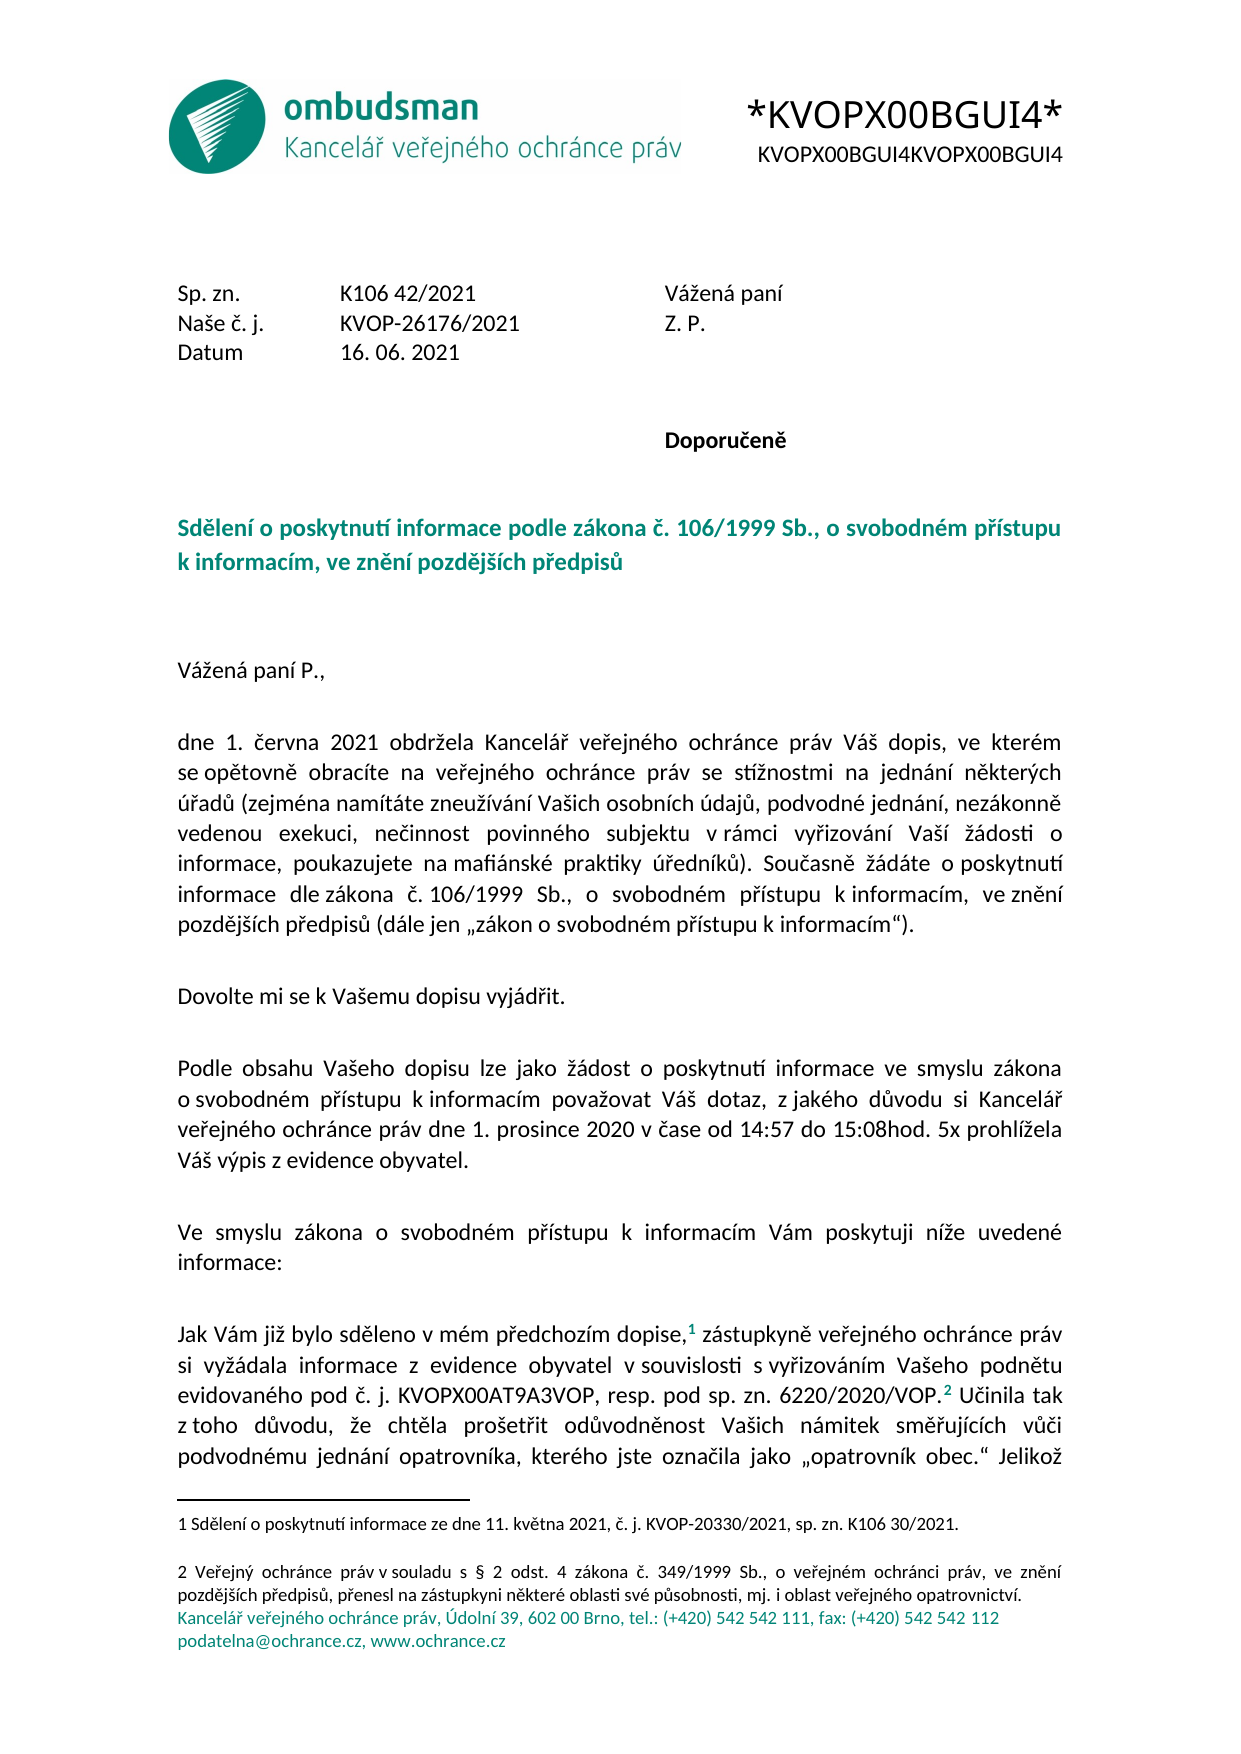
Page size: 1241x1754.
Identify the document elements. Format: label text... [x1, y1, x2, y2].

table_header Sp. zn. Naše č. j. Datum [177, 220, 340, 513]
text Sdělení o poskytnutí informace ze dne 11. května 2021, č. j. KVOP-20330/2021, sp. zn. K106 30/2021. [177, 1512, 1063, 1535]
table_header K106 42/2021 KVOP-26176/2021 16. 06. 2021 [340, 220, 664, 513]
text Dovolte mi se k Vašemu dopisu vyjádřit. [177, 981, 1063, 1011]
text Ve smyslu zákona o svobodném přístupu k informacím Vám poskytuji níže uvedené informace: [177, 1217, 1063, 1277]
text Podle obsahu Vašeho dopisu lze jako žádost o poskytnutí informace ve smyslu zákona o svobodném přístupu k informacím považovat Váš dotaz, z jakého důvodu si Kancelář veřejného ochránce práv dne 1. prosince 2020 v čase od 14:57 do 15:08hod. 5x prohlížela Váš výpis z evidence obyvatel. [177, 1053, 1063, 1174]
text Jak Vám již bylo sděleno v mém předchozím dopise, zástupkyně veřejného ochránce práv si vyžádala informace z evidence obyvatel v souvislosti s vyřizováním Vašeho podnětu evidovaného pod č. j. KVOPX00AT9A3VOP, resp. pod sp. zn. 6220/2020/VOP. Učinila tak z toho důvodu, že chtěla prošetřit odůvodněnost Vašich námitek směřujících vůči podvodnému jednání opatrovníka, kterého jste označila jako „opatrovník obec.“ Jelikož [177, 1319, 1063, 1470]
table_header Vážená paní Z. P. Doporučeně [665, 220, 1085, 513]
text Vážená paní P., [177, 655, 1063, 684]
text dne 1. června 2021 obdržela Kancelář veřejného ochránce práv Váš dopis, ve kterém se opětovně obracíte na veřejného ochránce práv se stížnostmi na jednání některých úřadů (zejména namítáte zneužívání Vašich osobních údajů, podvodné jednání, nezákonně vedenou exekuci, nečinnost povinného subjektu v rámci vyřizování Vaší žádosti o informace, poukazujete na mafiánské praktiky úředníků). Současně žádáte o poskytnutí informace dle zákona č. 106/1999 Sb., o svobodném přístupu k informacím, ve znění pozdějších předpisů (dále jen „zákon o svobodném přístupu k informacím“). [177, 727, 1063, 939]
subtitle Sdělení o poskytnutí informace podle zákona č. 106/1999 Sb., o svobodném přístupu k informacím, ve znění pozdějších předpisů [177, 513, 1063, 577]
text Veřejný ochránce práv v souladu s § 2 odst. 4 zákona č. 349/1999 Sb., o veřejném ochránci práv, ve znění pozdějších předpisů, přenesl na zástupkyni některé oblasti své působnosti, mj. i oblast veřejného opatrovnictví. [177, 1560, 1063, 1606]
